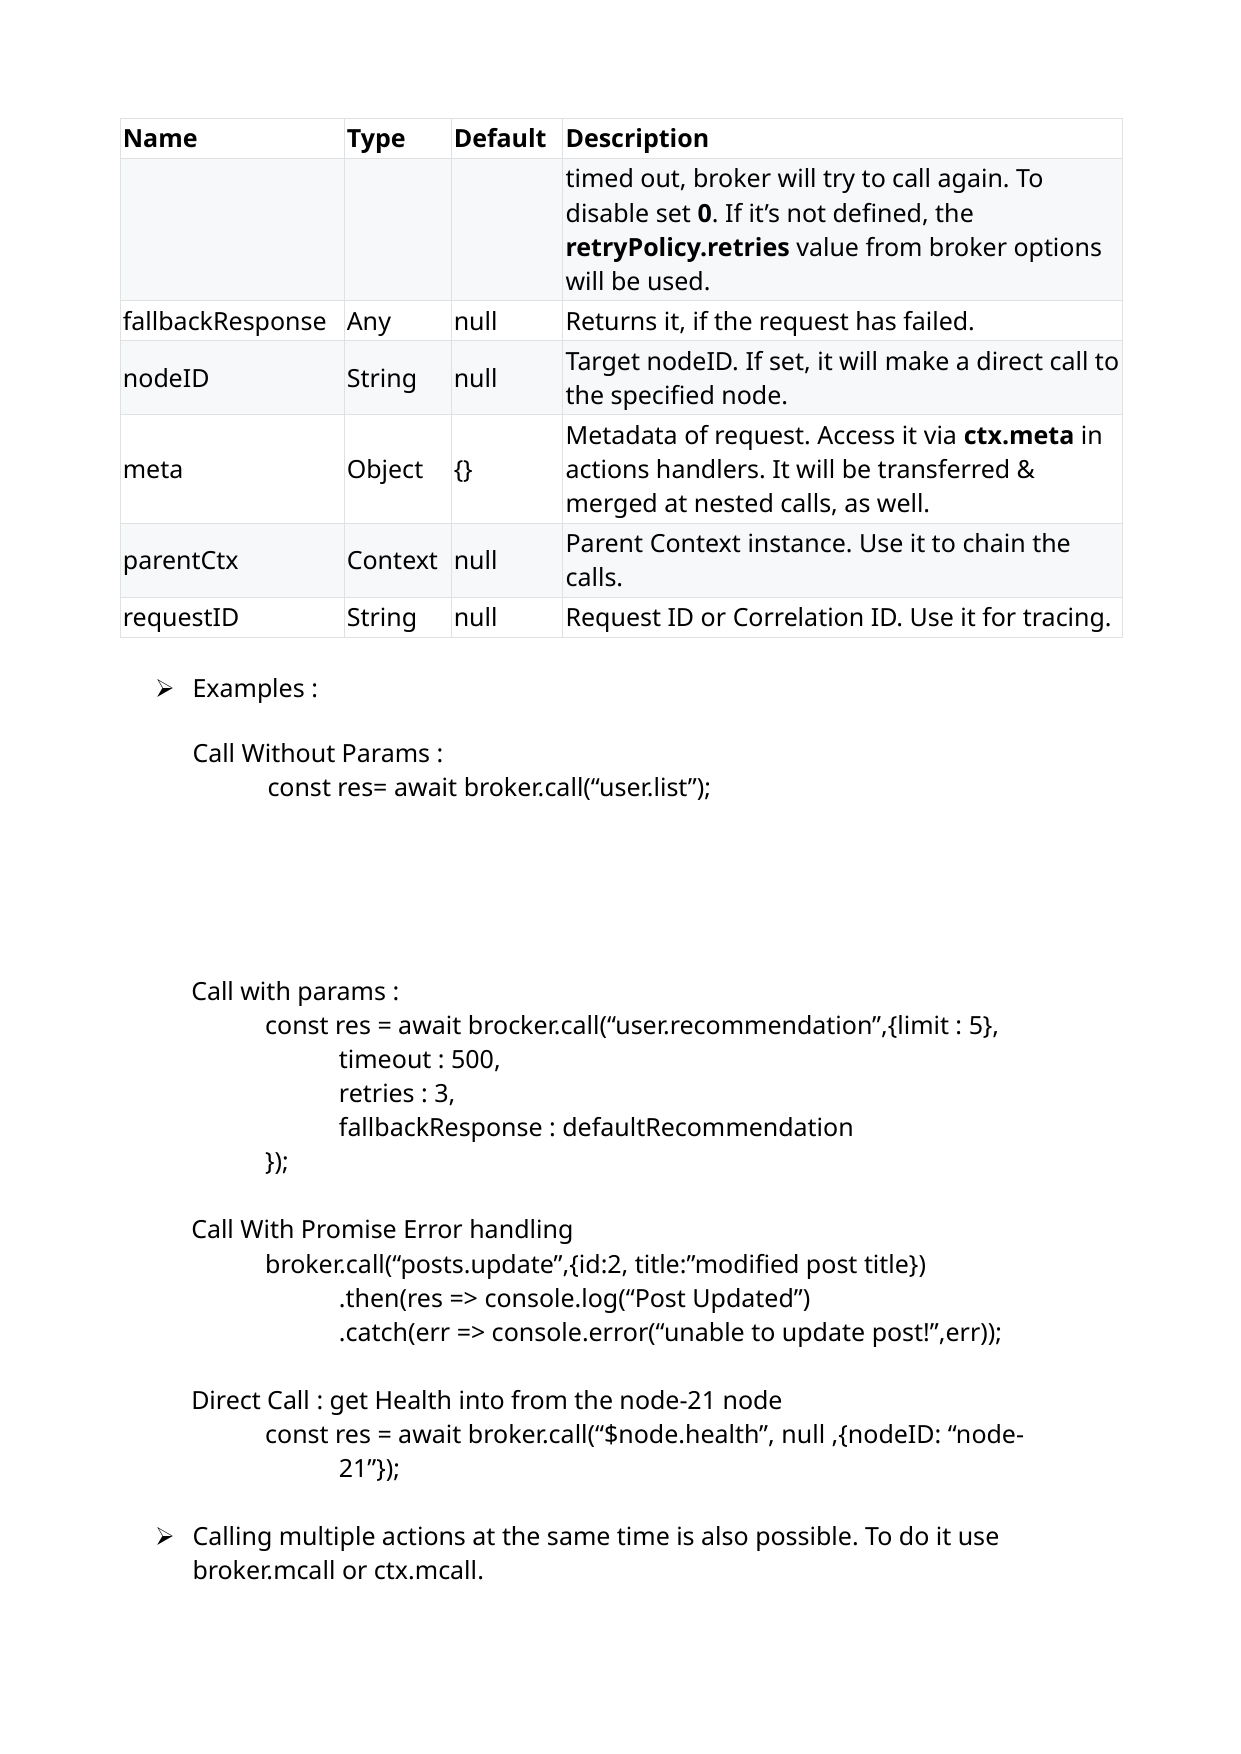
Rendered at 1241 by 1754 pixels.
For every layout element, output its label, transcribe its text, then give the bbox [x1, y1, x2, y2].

text .then(res => console.log(“Post Updated”) [117, 1280, 1122, 1314]
list Calling multiple actions at the same time is also possible. To do it use broker.mcall or ctx.mcall. [155, 1519, 1122, 1587]
text Call with params : [117, 974, 1122, 1008]
table_cell [345, 159, 451, 300]
text broker.call(“posts.update”,{id:2, title:”modified post title}) [117, 1246, 1122, 1280]
table_header Name [121, 119, 344, 158]
table_cell meta [121, 415, 344, 522]
table_cell null [452, 341, 562, 414]
table_header Type [345, 119, 451, 158]
table_cell String [345, 341, 451, 414]
text Direct Call : get Health into from the node-21 node [117, 1382, 1122, 1417]
table_header Description [563, 119, 1122, 158]
table_cell null [452, 598, 562, 637]
text }); [117, 1144, 1122, 1178]
table_cell requestID [121, 598, 344, 637]
table_cell fallbackResponse [121, 301, 344, 340]
text const res = await brocker.call(“user.recommendation”,{limit : 5}, [117, 1008, 1122, 1042]
table_cell Parent Context instance. Use it to chain the calls. [563, 524, 1122, 597]
text timeout : 500, [117, 1042, 1122, 1076]
list Call Without Params : [155, 735, 1122, 769]
table_cell [452, 159, 562, 300]
table_cell Object [345, 415, 451, 522]
table_cell Target nodeID. If set, it will make a direct call to the specified node. [563, 341, 1122, 414]
table_cell null [452, 301, 562, 340]
text fallbackResponse : defaultRecommendation [117, 1110, 1122, 1144]
text retries : 3, [117, 1076, 1122, 1110]
table_cell {} [452, 415, 562, 522]
list Examples : [155, 671, 1122, 705]
table_cell Request ID or Correlation ID. Use it for tracing. [563, 598, 1122, 637]
text .catch(err => console.error(“unable to update post!”,err)); [117, 1314, 1122, 1348]
table_cell nodeID [121, 341, 344, 414]
text const res = await broker.call(“$node.health”, null ,{nodeID: “node- 21”}); [117, 1417, 1122, 1485]
list const res= await broker.call(“user.list”); [230, 769, 1122, 803]
table_cell null [452, 524, 562, 597]
table_cell Returns it, if the request has failed. [563, 301, 1122, 340]
table_header Default [452, 119, 562, 158]
text Call With Promise Error handling [117, 1212, 1122, 1246]
table_cell Metadata of request. Access it via ctx.meta in actions handlers. It will be transferred & merged at nested calls, as well. [563, 415, 1122, 522]
table_cell [121, 159, 344, 300]
table_cell Context [345, 524, 451, 597]
table_cell timed out, broker will try to call again. To disable set 0. If it’s not defined, the retryPolicy.retries value from broker options will be used. [563, 159, 1122, 300]
table_cell parentCtx [121, 524, 344, 597]
table_cell Any [345, 301, 451, 340]
table_cell String [345, 598, 451, 637]
